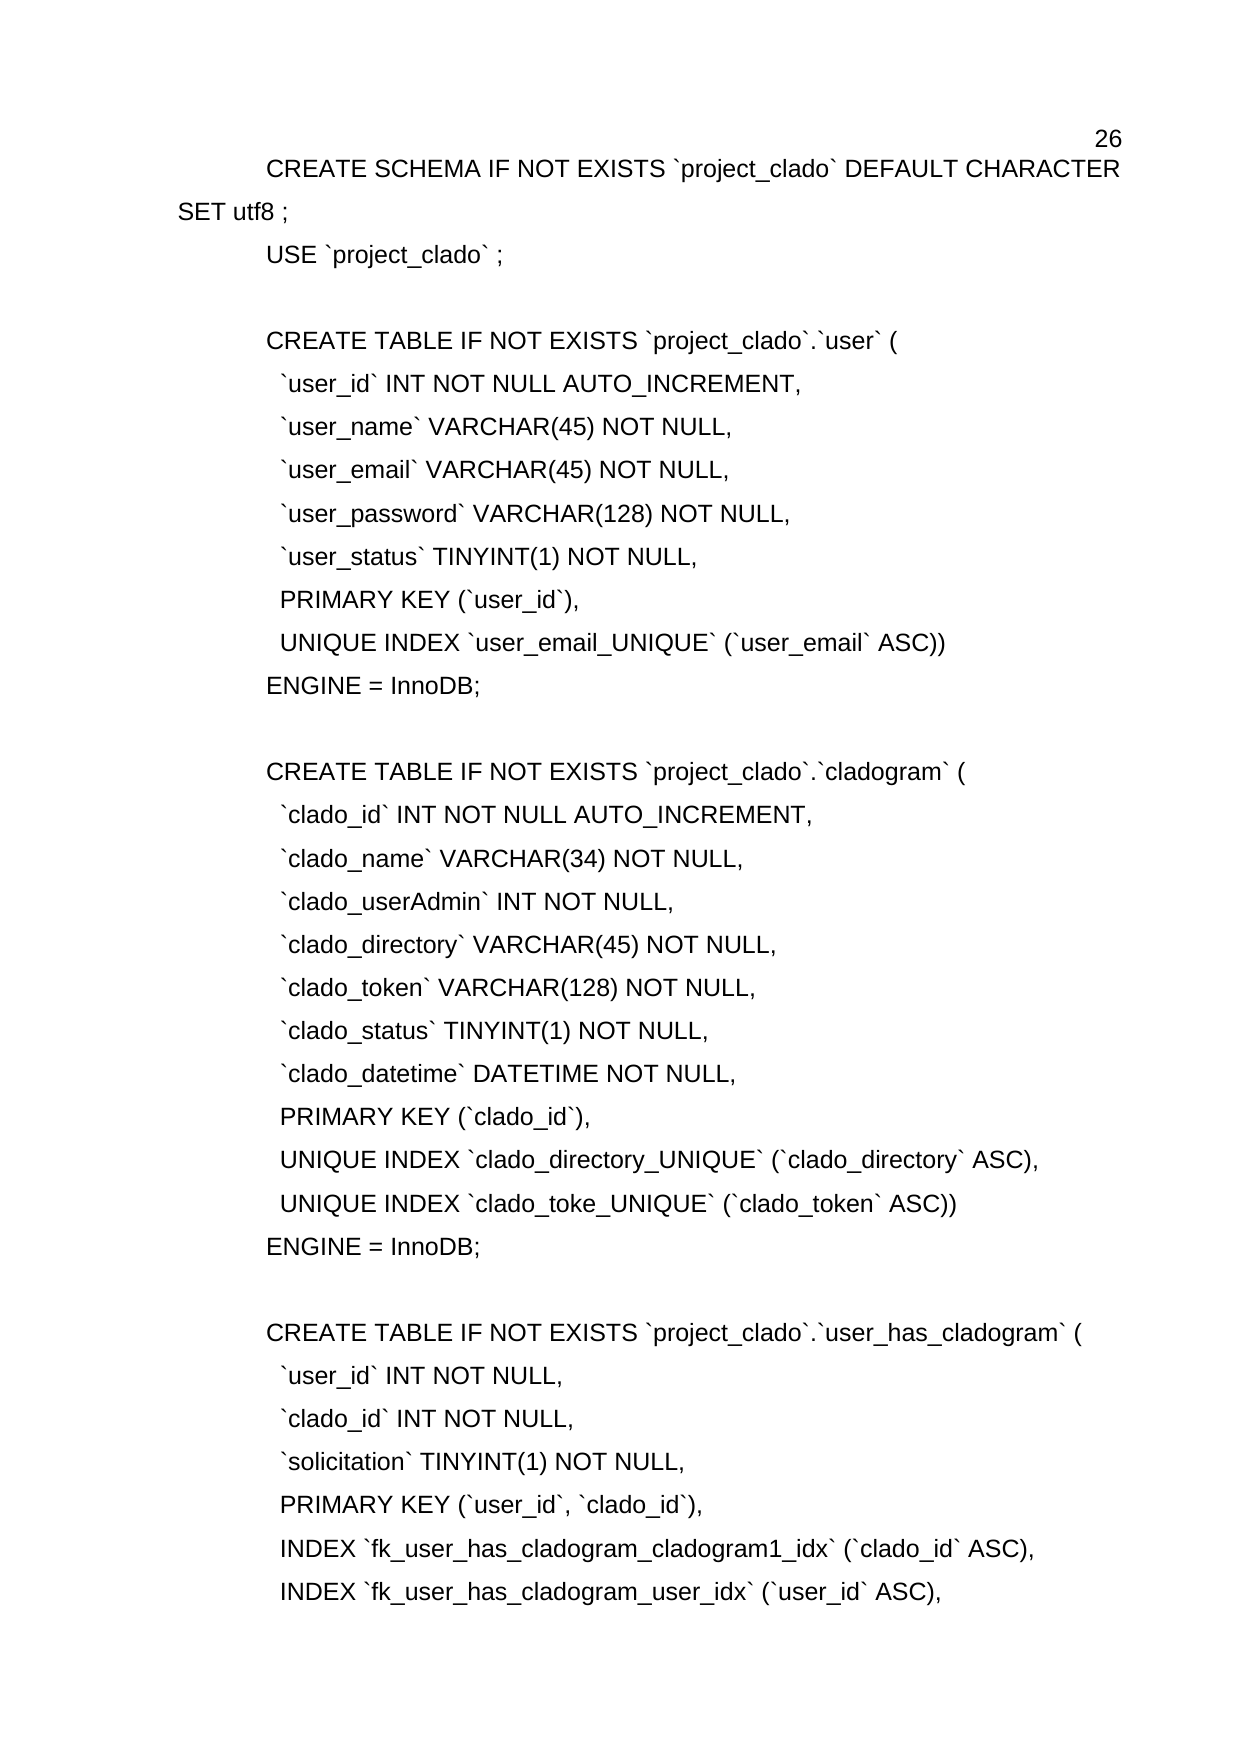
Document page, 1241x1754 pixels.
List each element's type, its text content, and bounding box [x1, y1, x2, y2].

text `user_id` INT NOT NULL, [177, 1361, 1122, 1390]
text PRIMARY KEY (`clado_id`), [177, 1102, 1122, 1131]
text UNIQUE INDEX `clado_toke_UNIQUE` (`clado_token` ASC)) [177, 1188, 1122, 1217]
text INDEX `fk_user_has_cladogram_user_idx` (`user_id` ASC), [177, 1577, 1122, 1605]
text USE `project_clado` ; [177, 240, 1122, 268]
text `clado_token` VARCHAR(128) NOT NULL, [177, 973, 1122, 1002]
text UNIQUE INDEX `clado_directory_UNIQUE` (`clado_directory` ASC), [177, 1145, 1122, 1174]
text `clado_status` TINYINT(1) NOT NULL, [177, 1016, 1122, 1045]
text UNIQUE INDEX `user_email_UNIQUE` (`user_email` ASC)) [177, 628, 1122, 657]
text `user_password` VARCHAR(128) NOT NULL, [177, 498, 1122, 527]
text INDEX `fk_user_has_cladogram_cladogram1_idx` (`clado_id` ASC), [177, 1533, 1122, 1562]
text ENGINE = InnoDB; [177, 1232, 1122, 1260]
text `clado_directory` VARCHAR(45) NOT NULL, [177, 930, 1122, 958]
text `user_status` TINYINT(1) NOT NULL, [177, 542, 1122, 570]
text CREATE TABLE IF NOT EXISTS `project_clado`.`user_has_cladogram` ( [177, 1318, 1122, 1347]
text `clado_userAdmin` INT NOT NULL, [177, 887, 1122, 915]
text `solicitation` TINYINT(1) NOT NULL, [177, 1447, 1122, 1476]
text CREATE TABLE IF NOT EXISTS `project_clado`.`cladogram` ( [177, 757, 1122, 786]
text PRIMARY KEY (`user_id`), [177, 585, 1122, 613]
text `user_name` VARCHAR(45) NOT NULL, [177, 412, 1122, 441]
text `user_id` INT NOT NULL AUTO_INCREMENT, [177, 369, 1122, 398]
text CREATE TABLE IF NOT EXISTS `project_clado`.`user` ( [177, 326, 1122, 355]
text `clado_name` VARCHAR(34) NOT NULL, [177, 843, 1122, 872]
text `clado_id` INT NOT NULL AUTO_INCREMENT, [177, 800, 1122, 829]
text `clado_datetime` DATETIME NOT NULL, [177, 1059, 1122, 1088]
text `user_email` VARCHAR(45) NOT NULL, [177, 455, 1122, 484]
text `clado_id` INT NOT NULL, [177, 1404, 1122, 1433]
text CREATE SCHEMA IF NOT EXISTS `project_clado` DEFAULT CHARACTER SET utf8 ; [177, 153, 1122, 225]
text ENGINE = InnoDB; [177, 671, 1122, 700]
text PRIMARY KEY (`user_id`, `clado_id`), [177, 1490, 1122, 1519]
